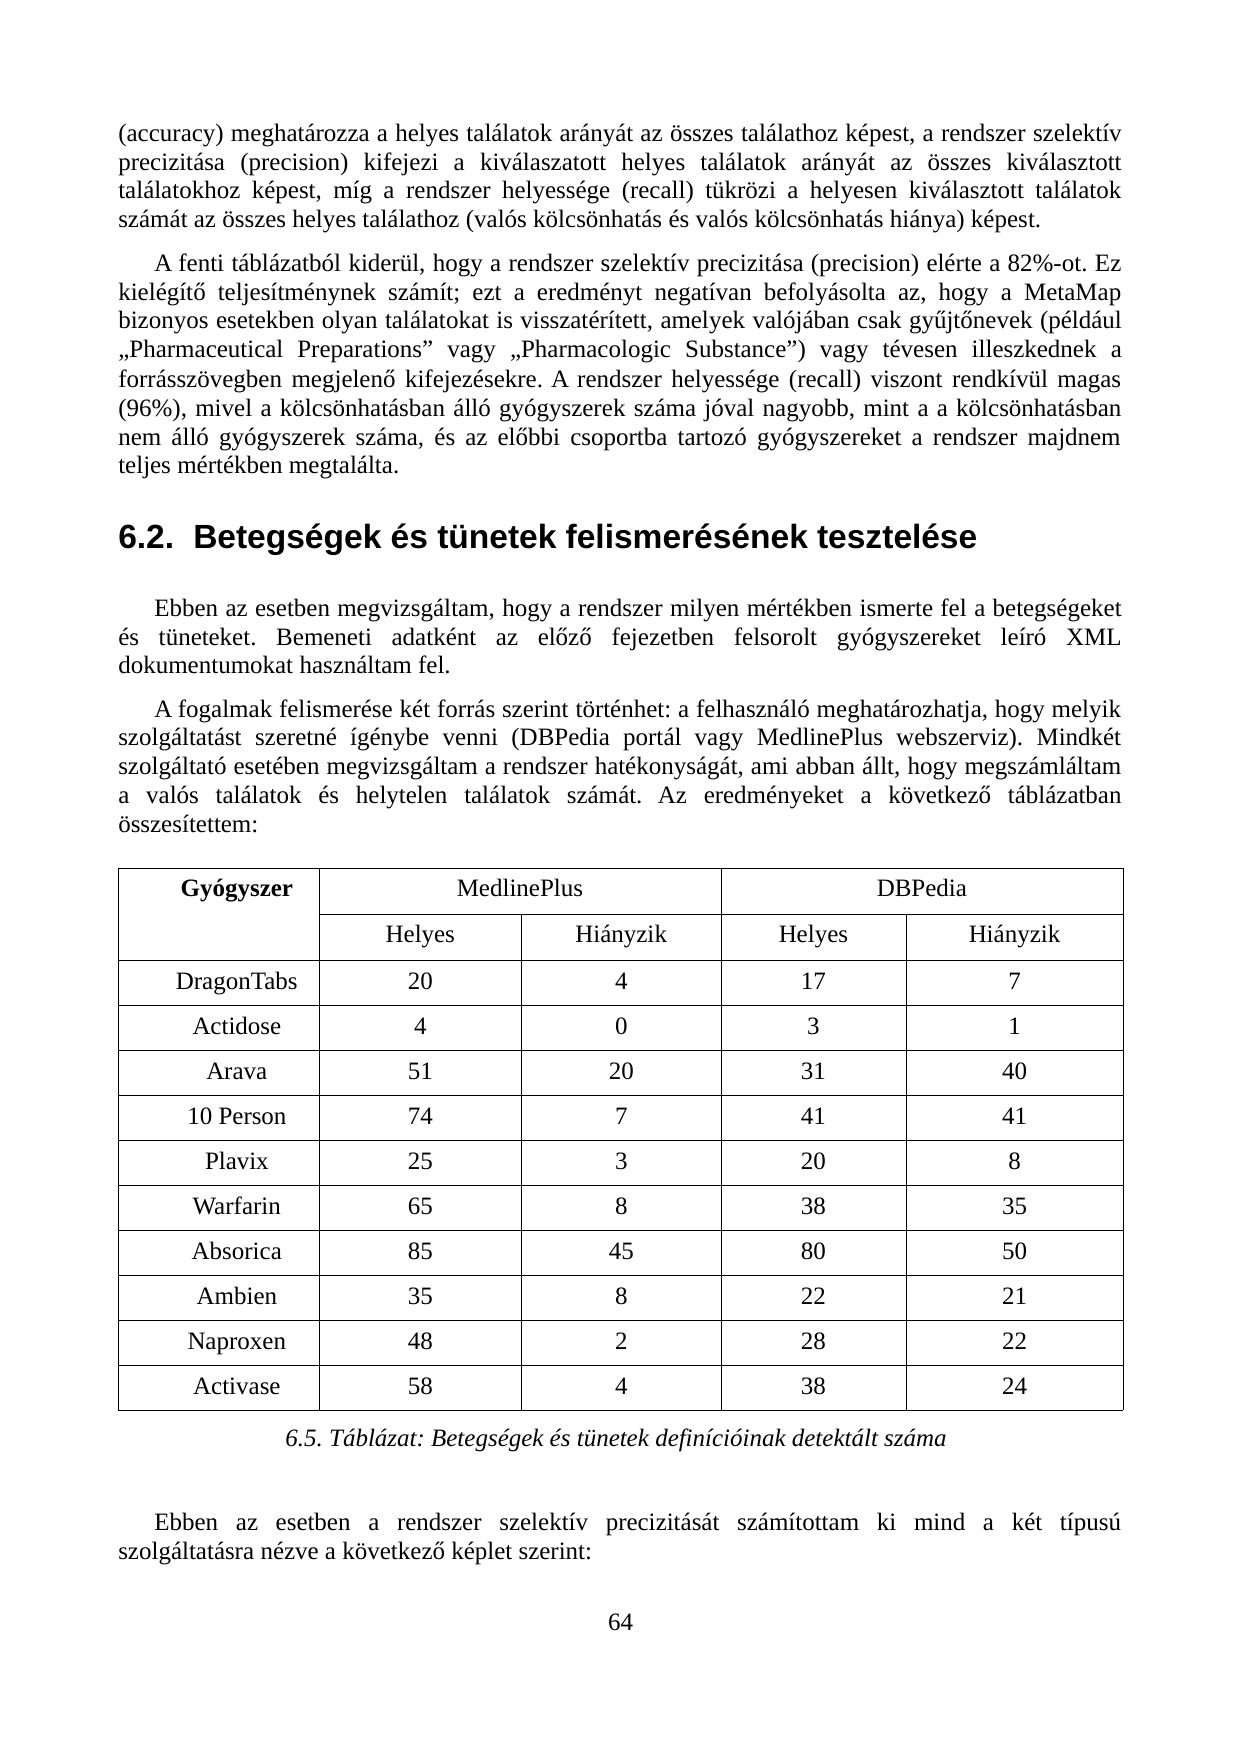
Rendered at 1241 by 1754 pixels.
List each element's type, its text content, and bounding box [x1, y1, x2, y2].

table_cell Activase [119, 1366, 319, 1410]
table_cell 4 [522, 961, 721, 1005]
table_cell Helyes [722, 915, 906, 960]
text Ebben az esetben a rendszer szelektív precizitását számítottam ki mind a két típusú szolgáltatásra nézve a következő képlet szerint: [118, 1507, 1122, 1565]
table_cell Hiányzik [907, 915, 1123, 960]
table_cell 21 [907, 1276, 1123, 1320]
table_cell Absorica [119, 1231, 319, 1275]
table_cell 58 [320, 1366, 521, 1410]
table_cell 22 [722, 1276, 906, 1320]
table_cell 35 [907, 1186, 1123, 1230]
text Ebben az esetben megvizsgáltam, hogy a rendszer milyen mértékben ismerte fel a betegségeket és tüneteket. Bemeneti adatként az előző fejezetben felsorolt gyógyszereket leíró XML dokumentumokat használtam fel. [118, 593, 1122, 679]
text 6.5. Táblázat: Betegségek és tünetek definícióinak detektált száma [118, 1423, 1122, 1451]
table_cell 7 [522, 1096, 721, 1140]
table_cell DragonTabs [119, 961, 319, 1005]
table_cell 74 [320, 1096, 521, 1140]
table_cell 8 [522, 1186, 721, 1230]
table_cell 38 [722, 1366, 906, 1410]
table_cell Hiányzik [522, 915, 721, 960]
table_cell 48 [320, 1321, 521, 1365]
table_cell 20 [522, 1051, 721, 1095]
table_cell 45 [522, 1231, 721, 1275]
table_cell 4 [320, 1006, 521, 1050]
table_cell 7 [907, 961, 1123, 1005]
table_cell 38 [722, 1186, 906, 1230]
table_cell 22 [907, 1321, 1123, 1365]
title A fogalmak felismerése két forrás szerint történhet: a felhasználó meghatározhatja, hogy melyik szolgáltatást szeretné ígénybe venni (DBPedia portál vagy MedlinePlus webszerviz). Mindkét szolgáltató esetében megvizsgáltam a rendszer hatékonyságát, ami abban állt, hogy megszámláltam a valós találatok és helytelen találatok számát. Az eredményeket a következő táblázatban összesítettem: [118, 694, 1122, 837]
table_cell 24 [907, 1366, 1123, 1410]
table_header DBPedia [722, 869, 1123, 914]
table_cell 1 [907, 1006, 1123, 1050]
table_cell 20 [320, 961, 521, 1005]
table_cell Ambien [119, 1276, 319, 1320]
subtitle Betegségek és tünetek felismerésének tesztelése [118, 517, 1122, 555]
table_cell Actidose [119, 1006, 319, 1050]
table_cell 85 [320, 1231, 521, 1275]
title (accuracy) meghatározza a helyes találatok arányát az összes találathoz képest, a rendszer szelektív precizitása (precision) kifejezi a kiválaszatott helyes találatok arányát az összes kiválasztott találatokhoz képest, míg a rendszer helyessége (recall) tükrözi a helyesen kiválasztott találatok számát az összes helyes találathoz (valós kölcsönhatás és valós kölcsönhatás hiánya) képest. [118, 118, 1122, 233]
table_cell 2 [522, 1321, 721, 1365]
table_cell 31 [722, 1051, 906, 1095]
table_cell Plavix [119, 1141, 319, 1185]
table_cell 28 [722, 1321, 906, 1365]
table_cell 41 [907, 1096, 1123, 1140]
table_cell 20 [722, 1141, 906, 1185]
table_cell 50 [907, 1231, 1123, 1275]
table_cell 8 [522, 1276, 721, 1320]
table_cell 80 [722, 1231, 906, 1275]
table_cell 41 [722, 1096, 906, 1140]
table_cell 25 [320, 1141, 521, 1185]
text A fenti táblázatból kiderül, hogy a rendszer szelektív precizitása (precision) elérte a 82%-ot. Ez kielégítő teljesítménynek számít; ezt a eredményt negatívan befolyásolta az, hogy a MetaMap bizonyos esetekben olyan találatokat is visszatérített, amelyek valójában csak gyűjtőnevek (például „Pharmaceutical Preparations” vagy „Pharmacologic Substance”) vagy tévesen illeszkednek a forrásszövegben megjelenő kifejezésekre. A rendszer helyessége (recall) viszont rendkívül magas (96%), mivel a kölcsönhatásban álló gyógyszerek száma jóval nagyobb, mint a a kölcsönhatásban nem álló gyógyszerek száma, és az előbbi csoportba tartozó gyógyszereket a rendszer majdnem teljes mértékben megtalálta. [118, 248, 1122, 479]
table_cell 51 [320, 1051, 521, 1095]
table_cell 3 [522, 1141, 721, 1185]
table_cell 3 [722, 1006, 906, 1050]
table_cell 10 Person ANSI [119, 1096, 319, 1140]
table_header MedlinePlus [320, 869, 721, 914]
table_header Gyógyszer [119, 869, 319, 960]
table_cell Warfarin Sodium [119, 1186, 319, 1230]
table_cell 65 [320, 1186, 521, 1230]
table_cell Naproxen [119, 1321, 319, 1365]
table_cell 4 [522, 1366, 721, 1410]
table_cell 17 [722, 961, 906, 1005]
table_cell Helyes [320, 915, 521, 960]
table_cell 0 [522, 1006, 721, 1050]
table_cell 40 [907, 1051, 1123, 1095]
table_cell Arava [119, 1051, 319, 1095]
table_cell 35 [320, 1276, 521, 1320]
table_cell 8 [907, 1141, 1123, 1185]
